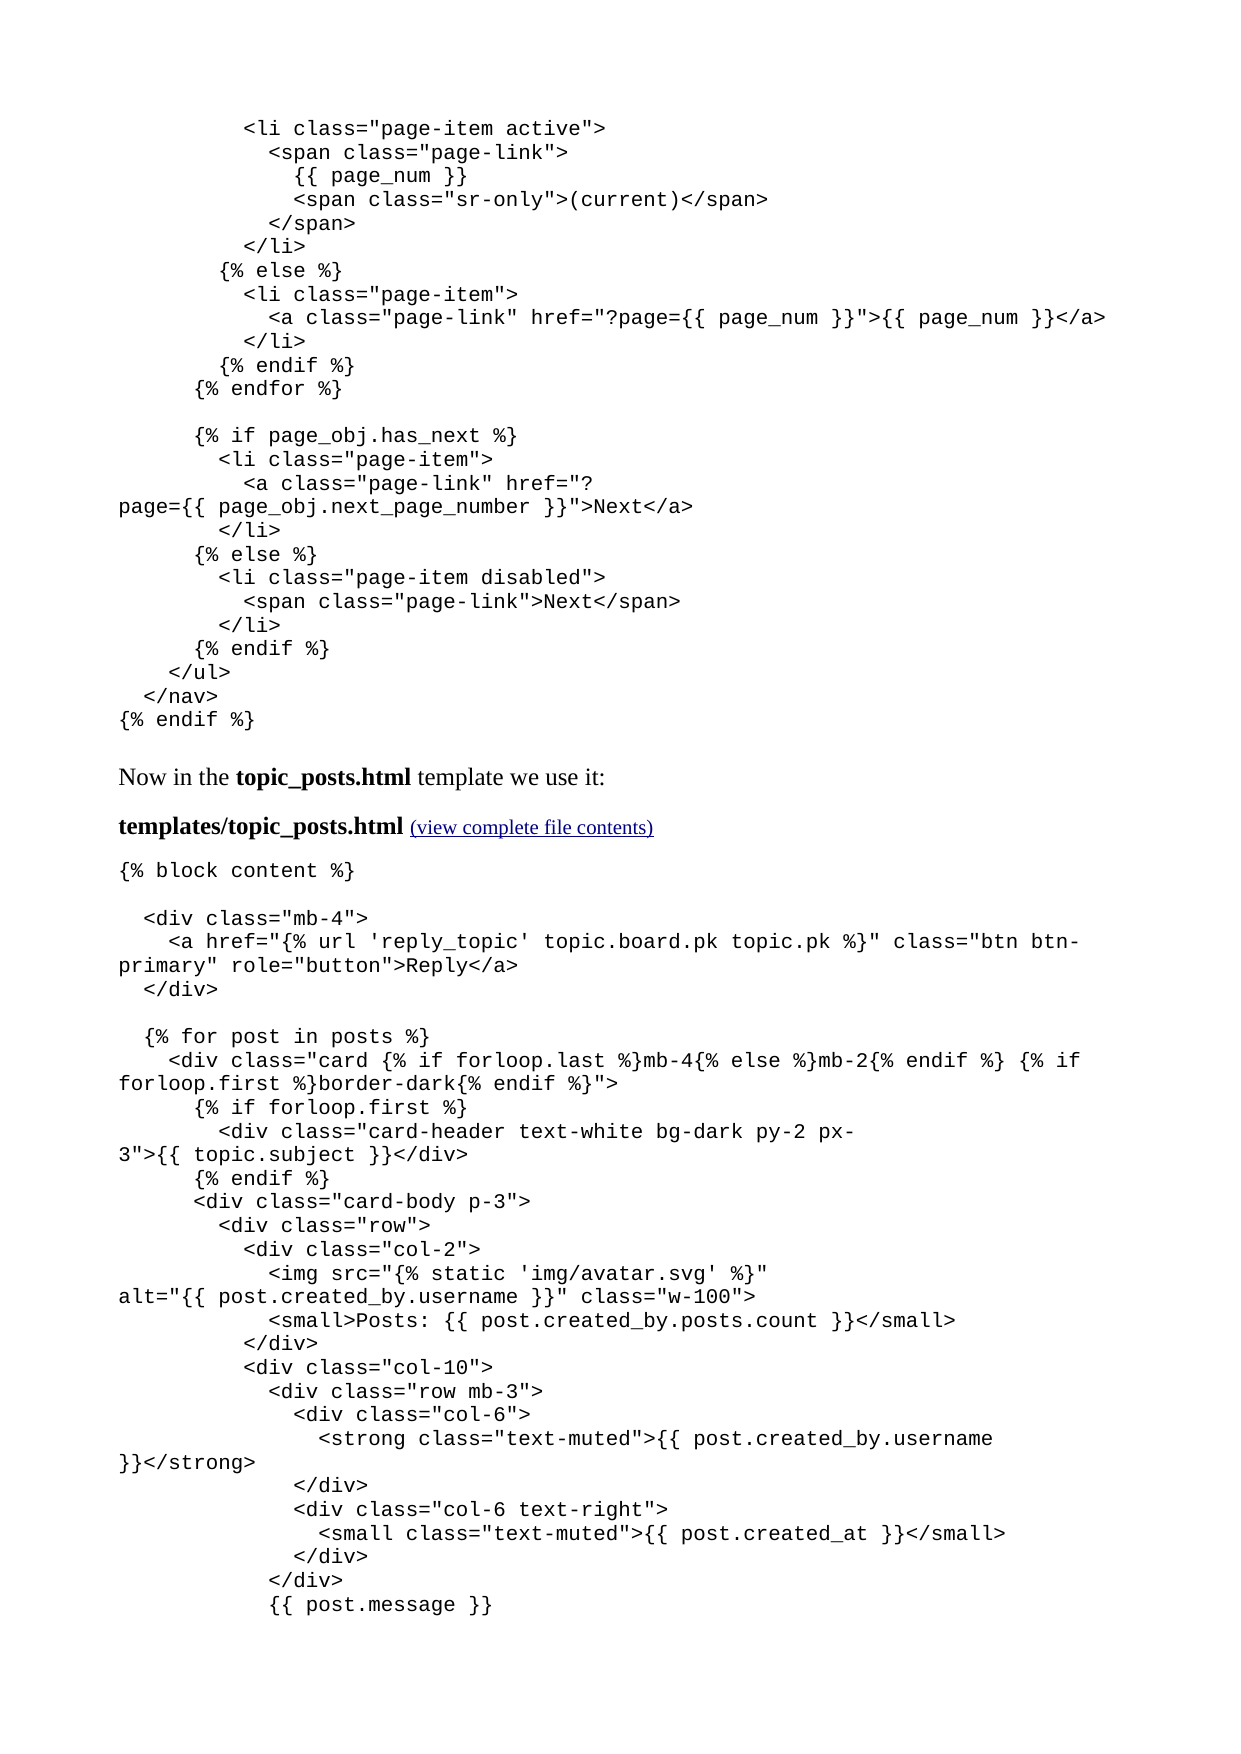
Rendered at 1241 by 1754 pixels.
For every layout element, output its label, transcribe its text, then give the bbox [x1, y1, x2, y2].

text </nav> [118, 686, 1122, 709]
text </li> [118, 331, 1122, 354]
text {{ page_num }} [118, 165, 1122, 189]
text <div class="col-6"> [118, 1404, 1122, 1428]
text <div class="col-10"> [118, 1357, 1122, 1381]
text </li> [118, 520, 1122, 544]
text </div> [118, 1570, 1122, 1593]
text {% else %} [118, 260, 1122, 284]
text {% endif %} [118, 354, 1122, 378]
text </li> [118, 236, 1122, 260]
text {% for post in posts %} [118, 1026, 1122, 1050]
text {% else %} [118, 544, 1122, 567]
text <li class="page-item active"> [118, 118, 1122, 142]
text </span> [118, 213, 1122, 236]
text </li> [118, 615, 1122, 638]
text <li class="page-item"> [118, 284, 1122, 307]
text <a class="page-link" href="?page={{ page_num }}">{{ page_num }}</a> [118, 307, 1122, 331]
text {% endfor %} [118, 378, 1122, 402]
text {{ post.message }} [118, 1593, 1122, 1617]
text <div class="card {% if forloop.last %}mb-4{% else %}mb-2{% endif %} {% if forloop.first %}border-dark{% endif %}"> [118, 1050, 1122, 1097]
text {% if forloop.first %} [118, 1097, 1122, 1121]
text {% block content %} [118, 861, 1122, 884]
text {% if page_obj.has_next %} [118, 426, 1122, 449]
text </div> [118, 1546, 1122, 1570]
text templates/topic_posts.html (view complete file contents) [118, 811, 1122, 840]
text <li class="page-item disabled"> [118, 567, 1122, 591]
text <a href="{% url 'reply_topic' topic.board.pk topic.pk %}" class="btn btn-primary" role="button">Reply</a> [118, 931, 1122, 979]
text Now in the topic_posts.html template we use it: [118, 762, 1122, 791]
text <span class="sr-only">(current)</span> [118, 189, 1122, 213]
text </div> [118, 1475, 1122, 1499]
text </div> [118, 979, 1122, 1002]
text <div class="col-6 text-right"> [118, 1499, 1122, 1523]
text {% endif %} [118, 1168, 1122, 1192]
text </ul> [118, 662, 1122, 686]
text <div class="col-2"> [118, 1239, 1122, 1262]
text <span class="page-link">Next</span> [118, 591, 1122, 615]
text {% endif %} [118, 709, 1122, 733]
text <div class="row mb-3"> [118, 1381, 1122, 1404]
text </div> [118, 1333, 1122, 1357]
text <li class="page-item"> [118, 449, 1122, 473]
text <span class="page-link"> [118, 142, 1122, 165]
text <small class="text-muted">{{ post.created_at }}</small> [118, 1523, 1122, 1546]
text <img src="{% static 'img/avatar.svg' %}" alt="{{ post.created_by.username }}" class="w-100"> [118, 1262, 1122, 1310]
text <small>Posts: {{ post.created_by.posts.count }}</small> [118, 1310, 1122, 1333]
text {% endif %} [118, 638, 1122, 662]
text <div class="card-header text-white bg-dark py-2 px-3">{{ topic.subject }}</div> [118, 1121, 1122, 1168]
text <div class="row"> [118, 1215, 1122, 1239]
text <a class="page-link" href="?page={{ page_obj.next_page_number }}">Next</a> [118, 473, 1122, 520]
text <div class="mb-4"> [118, 908, 1122, 931]
text <strong class="text-muted">{{ post.created_by.username }}</strong> [118, 1428, 1122, 1475]
text <div class="card-body p-3"> [118, 1192, 1122, 1215]
